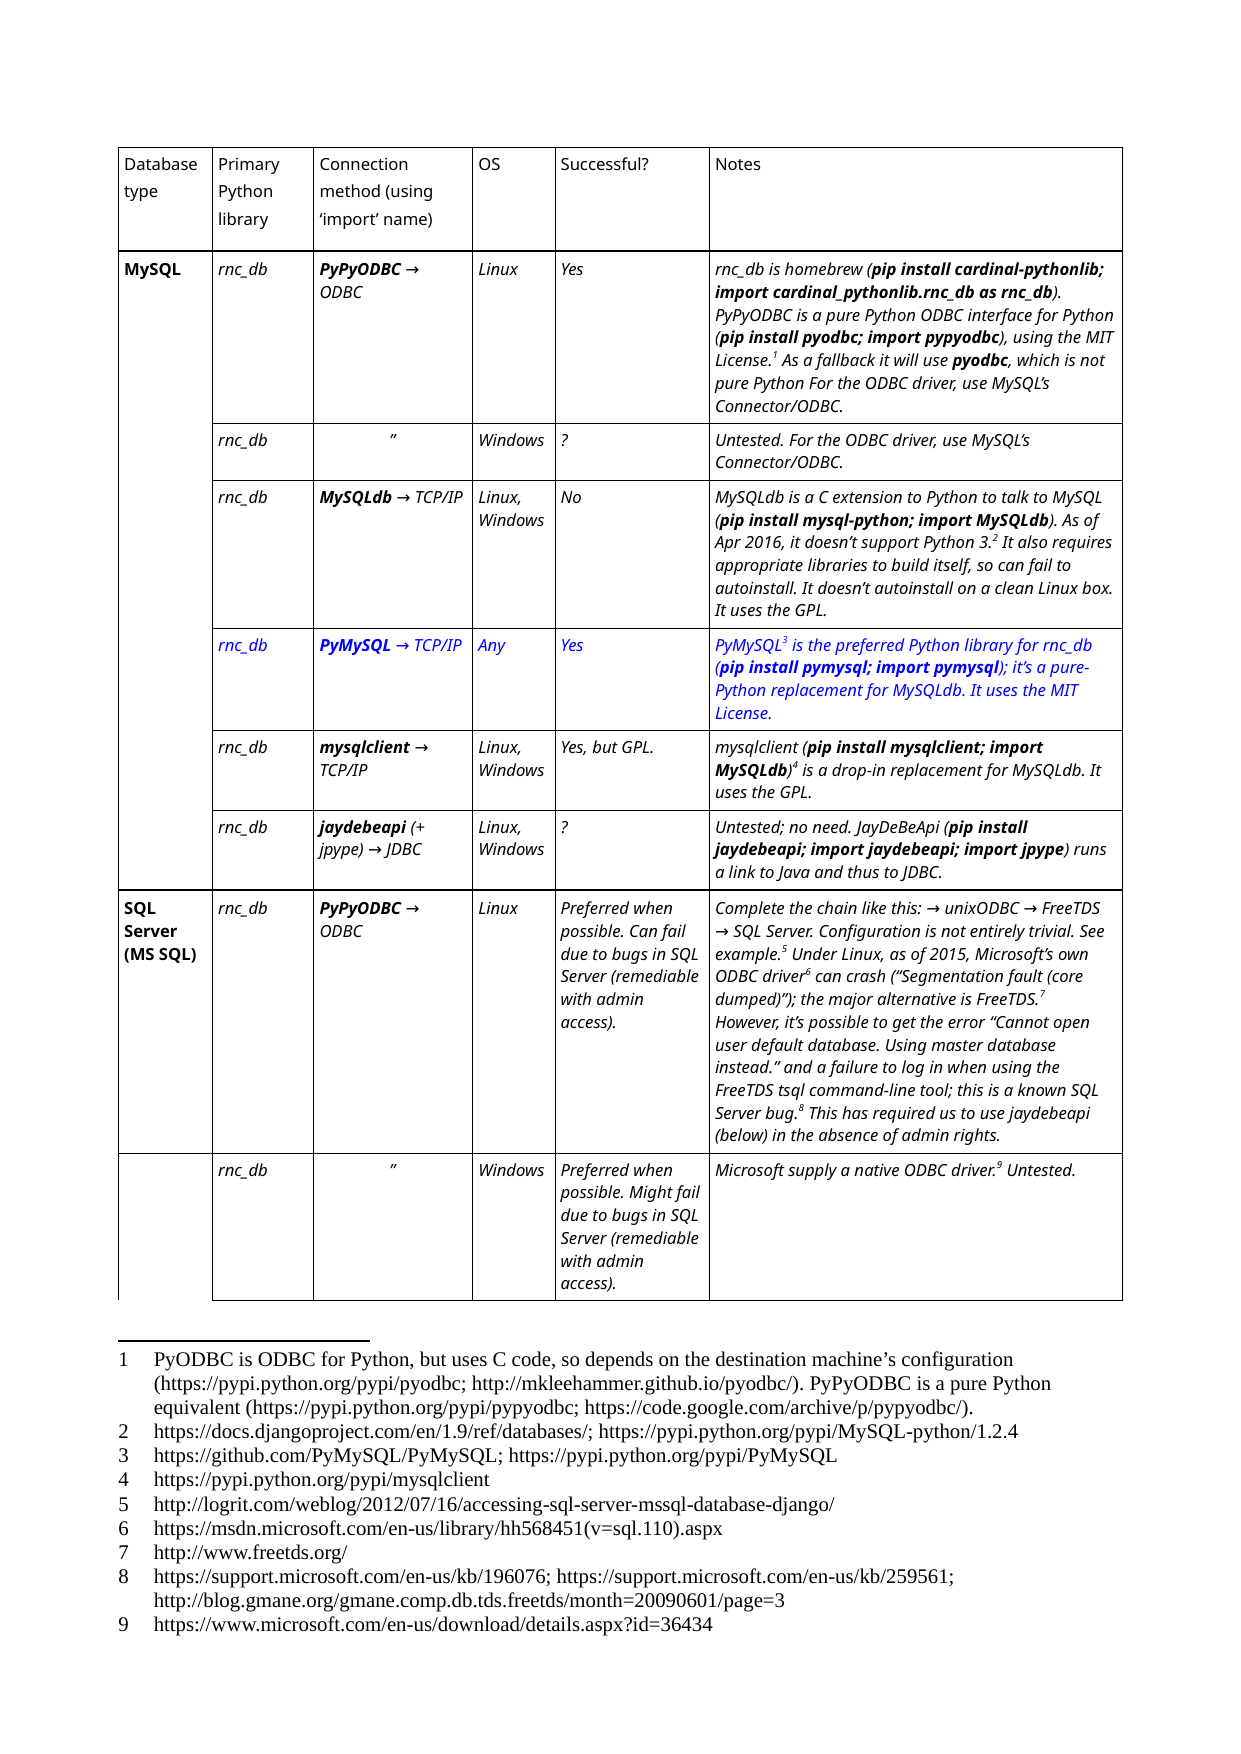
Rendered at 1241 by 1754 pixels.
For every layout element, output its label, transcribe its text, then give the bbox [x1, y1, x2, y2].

table_cell Windows [473, 424, 555, 479]
table_cell mysqlclient → TCP/IP [314, 731, 472, 809]
table_header Notes [710, 148, 1122, 250]
table_cell PyPyODBC → ODBC [314, 891, 472, 1152]
table_cell Linux, Windows [473, 731, 555, 809]
table_cell MySQLdb is a C extension to Python to talk to MySQL (pip install mysql-python; import MySQLdb). As of Apr 2016, it doesn’t support Python 3. It also requires appropriate libraries to build itself, so can fail to autoinstall. It doesn’t autoinstall on a clean Linux box. It uses the GPL. [710, 481, 1122, 627]
table_cell ” [314, 1154, 472, 1300]
table_cell ? [556, 811, 709, 889]
table_cell jaydebeapi (+ jpype) → JDBC [314, 811, 472, 889]
table_cell ” [314, 424, 472, 479]
table_cell PyMySQL is the preferred Python library for rnc_db (pip install pymysql; import pymysql); it’s a pure-Python replacement for MySQLdb. It uses the MIT License. [710, 629, 1122, 730]
table_cell Yes [556, 252, 709, 423]
table_cell [119, 480, 212, 627]
table_cell [119, 730, 212, 809]
table_cell Yes [556, 629, 709, 730]
table_cell rnc_db [213, 481, 313, 627]
table_cell Windows [473, 1154, 555, 1300]
table_cell rnc_db [213, 1154, 313, 1300]
table_cell mysqlclient (pip install mysqlclient; import MySQLdb) is a drop-in replacement for MySQLdb. It uses the GPL. [710, 731, 1122, 809]
table_header Database type [119, 148, 212, 250]
table_cell PyMySQL → TCP/IP [314, 629, 472, 730]
table_cell Linux [473, 252, 555, 423]
table_header Primary Python library [213, 148, 313, 250]
table_cell Untested. For the ODBC driver, use MySQL’s Connector/ODBC. [710, 424, 1122, 479]
table_cell rnc_db [213, 424, 313, 479]
table_cell Preferred when possible. Might fail due to bugs in SQL Server (remediable with admin access). [556, 1154, 709, 1300]
table_cell Yes, but GPL. [556, 731, 709, 809]
table_cell MySQL [119, 252, 212, 423]
table_cell rnc_db [213, 252, 313, 423]
table_cell [119, 810, 212, 889]
table_cell Preferred when possible. Can fail due to bugs in SQL Server (remediable with admin access). [556, 891, 709, 1152]
table_header Successful? [556, 148, 709, 250]
table_header OS [473, 148, 555, 250]
table_cell [119, 1154, 212, 1300]
table_cell Complete the chain like this: → unixODBC → FreeTDS → SQL Server. Configuration is not entirely trivial. See example. Under Linux, as of 2015, Microsoft’s own ODBC driver can crash (“Segmentation fault (core dumped)”); the major alternative is FreeTDS. However, it’s possible to get the error “Cannot open user default database. Using master database instead.” and a failure to log in when using the FreeTDS tsql command-line tool; this is a known SQL Server bug. This has required us to use jaydebeapi (below) in the absence of admin rights. [710, 891, 1122, 1152]
table_cell PyPyODBC → ODBC [314, 252, 472, 423]
table_cell SQL Server (MS SQL) [119, 891, 212, 1152]
table_cell [119, 423, 212, 479]
table_cell No [556, 481, 709, 627]
table_header Connection method (using ‘import’ name) [314, 148, 472, 250]
table_cell Microsoft supply a native ODBC driver. Untested. [710, 1154, 1122, 1300]
table_cell rnc_db is homebrew (pip install cardinal-pythonlib; import cardinal_pythonlib.rnc_db as rnc_db). PyPyODBC is a pure Python ODBC interface for Python (pip install pyodbc; import pypyodbc), using the MIT License. As a fallback it will use pyodbc, which is not pure Python For the ODBC driver, use MySQL’s Connector/ODBC. [710, 252, 1122, 423]
table_cell Untested; no need. JayDeBeApi (pip install jaydebeapi; import jaydebeapi; import jpype) runs a link to Java and thus to JDBC. [710, 811, 1122, 889]
table_cell rnc_db [213, 731, 313, 809]
table_cell Linux, Windows [473, 811, 555, 889]
table_cell ? [556, 424, 709, 479]
table_cell rnc_db [213, 811, 313, 889]
table_cell Linux, Windows [473, 481, 555, 627]
table_cell MySQLdb → TCP/IP [314, 481, 472, 627]
table_cell [119, 628, 212, 730]
table_cell rnc_db [213, 891, 313, 1152]
table_cell Any [473, 629, 555, 730]
table_cell rnc_db [213, 629, 313, 730]
table_cell Linux [473, 891, 555, 1152]
